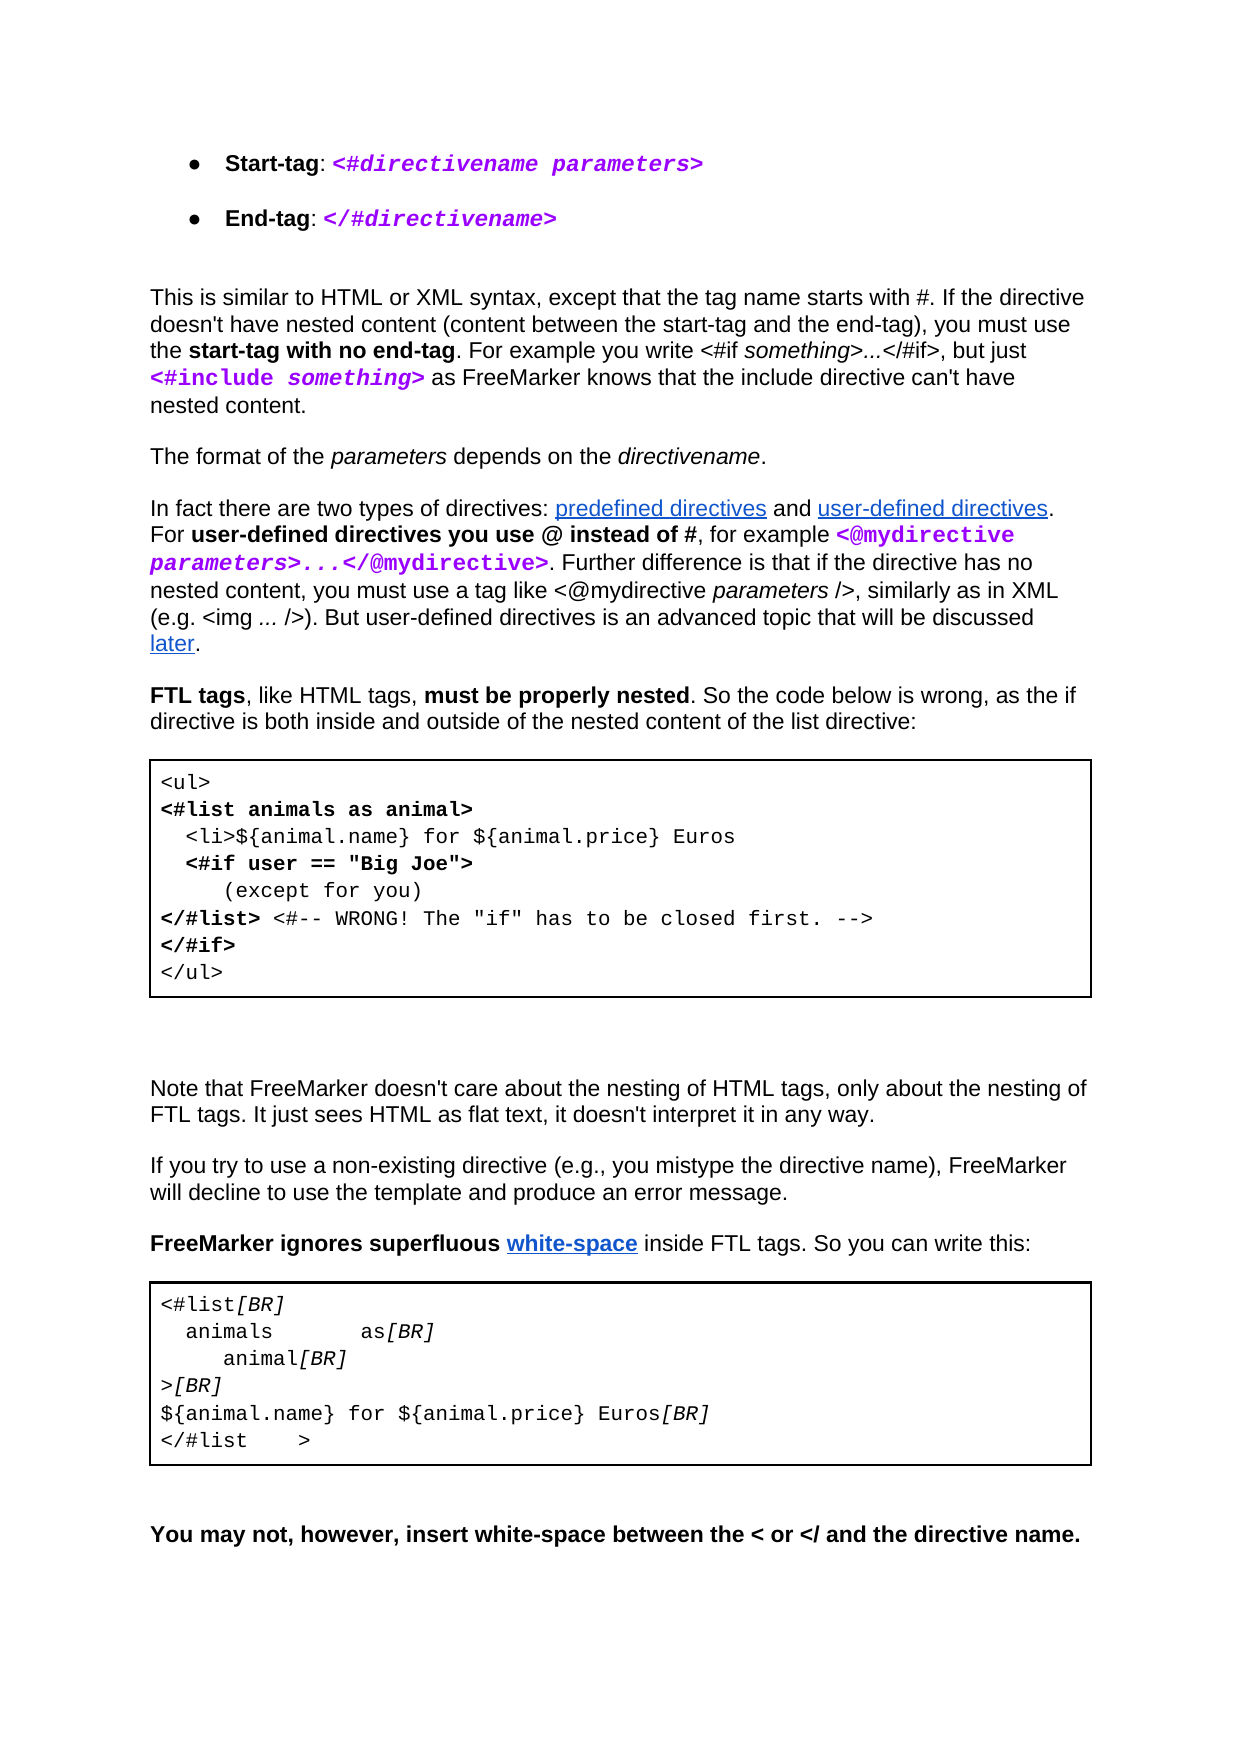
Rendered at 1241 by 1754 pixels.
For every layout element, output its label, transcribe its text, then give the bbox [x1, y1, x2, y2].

text FTL tags, like HTML tags, must be properly nested. So the code below is wrong, as the if directive is both inside and outside of the nested content of the list directive: [150, 682, 1090, 734]
text FreeMarker ignores superfluous white-space inside FTL tags. So you can write this: [150, 1230, 1090, 1256]
list End-tag: </#directivename> [187, 205, 1090, 259]
table_header <ul> <#list animals as animal> <li>${animal.name} for ${animal.price} Euros <#if user == "Big Joe"> (except for you) </#list> <#-- WRONG! The "if" has to be closed first. --> </#if> </ul> [151, 761, 1090, 996]
text You may not, however, insert white-space between the < or </ and the directive name. [150, 1521, 1090, 1547]
list Start-tag: <#directivename parameters> [187, 150, 1090, 205]
text This is similar to HTML or XML syntax, except that the tag name starts with #. If the directive doesn't have nested content (content between the start-tag and the end-tag), you must use the start-tag with no end-tag. For example you write <#if something>...</#if>, but just <#include something> as FreeMarker knows that the include directive can't have nested content. [150, 284, 1090, 418]
text The format of the parameters depends on the directivename. [150, 443, 1090, 469]
text In fact there are two types of directives: predefined directives and user-defined directives. For user-defined directives you use @ instead of #, for example <@mydirective parameters>...</@mydirective>. Further difference is that if the directive has no nested content, you must use a tag like <@mydirective parameters />, similarly as in XML (e.g. <img ... />). But user-defined directives is an advanced topic that will be discussed later. [150, 494, 1090, 657]
table_header <#list[BR] animals as[BR] animal[BR] >[BR] ${animal.name} for ${animal.price} Euros[BR] </#list > [151, 1284, 1090, 1464]
text If you try to use a non-existing directive (e.g., you mistype the directive name), FreeMarker will decline to use the template and produce an error message. [150, 1152, 1090, 1205]
text Note that FreeMarker doesn't care about the nesting of HTML tags, only about the nesting of FTL tags. It just sees HTML as flat text, it doesn't interpret it in any way. [150, 1074, 1090, 1127]
